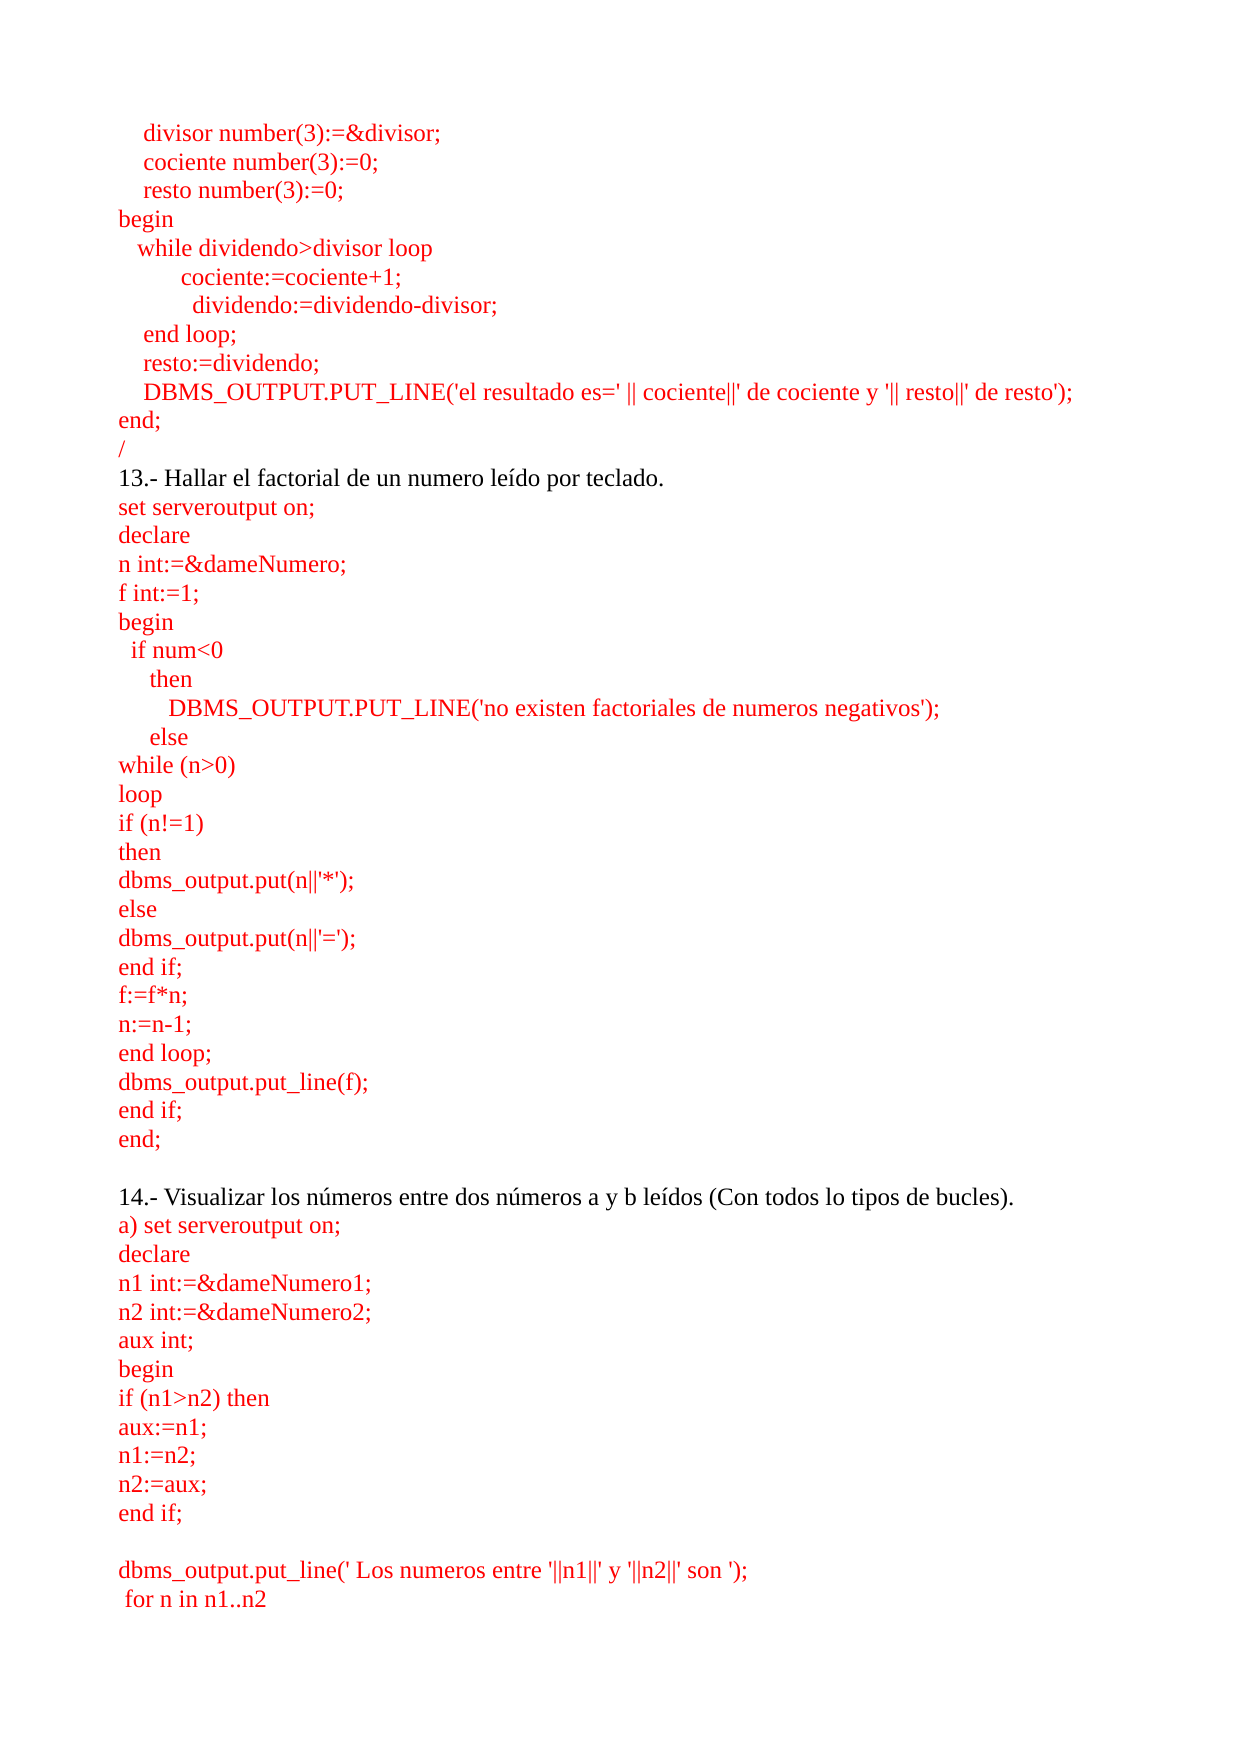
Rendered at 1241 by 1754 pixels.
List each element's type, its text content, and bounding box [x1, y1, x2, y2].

text end loop; [118, 1038, 1122, 1067]
text for n in n1..n2 [118, 1584, 1122, 1613]
text else [118, 722, 1122, 751]
text end if; [118, 952, 1122, 981]
text while dividendo>divisor loop [118, 233, 1122, 262]
text 13.- Hallar el factorial de un numero leído por teclado. [118, 463, 1122, 492]
text / [118, 434, 1122, 463]
text resto number(3):=0; [118, 176, 1122, 204]
text while (n>0) [118, 751, 1122, 779]
text begin [118, 204, 1122, 233]
text dbms_output.put(n||'*'); [118, 866, 1122, 894]
text dividendo:=dividendo-divisor; [118, 291, 1122, 319]
text 14.- Visualizar los números entre dos números a y b leídos (Con todos lo tipos de bucles). [118, 1182, 1122, 1211]
text declare [118, 1239, 1122, 1268]
text end loop; [118, 319, 1122, 348]
text cociente number(3):=0; [118, 147, 1122, 176]
text end if; [118, 1498, 1122, 1527]
text end if; [118, 1096, 1122, 1124]
text DBMS_OUTPUT.PUT_LINE('el resultado es=' || cociente||' de cociente y '|| resto||' de resto'); [118, 377, 1122, 406]
text divisor number(3):=&divisor; [118, 118, 1122, 147]
text DBMS_OUTPUT.PUT_LINE('no existen factoriales de numeros negativos'); [118, 693, 1122, 722]
text f:=f*n; [118, 981, 1122, 1009]
text begin [118, 1354, 1122, 1383]
text dbms_output.put(n||'='); [118, 923, 1122, 952]
text if (n1>n2) then [118, 1383, 1122, 1412]
text set serveroutput on; [118, 492, 1122, 521]
text n1:=n2; [118, 1441, 1122, 1469]
text declare [118, 521, 1122, 549]
text cociente:=cociente+1; [118, 262, 1122, 291]
text n2:=aux; [118, 1469, 1122, 1498]
text loop [118, 779, 1122, 808]
text a) set serveroutput on; [118, 1211, 1122, 1239]
text resto:=dividendo; [118, 348, 1122, 377]
text then [118, 664, 1122, 693]
text end; [118, 406, 1122, 434]
text f int:=1; [118, 578, 1122, 607]
text if num<0 [118, 636, 1122, 664]
text end; [118, 1124, 1122, 1153]
text then [118, 837, 1122, 866]
text else [118, 894, 1122, 923]
text dbms_output.put_line(f); [118, 1067, 1122, 1096]
text dbms_output.put_line(' Los numeros entre '||n1||' y '||n2||' son '); [118, 1556, 1122, 1584]
text if (n!=1) [118, 808, 1122, 837]
text n2 int:=&dameNumero2; [118, 1297, 1122, 1326]
text n int:=&dameNumero; [118, 549, 1122, 578]
text n:=n-1; [118, 1009, 1122, 1038]
text aux:=n1; [118, 1412, 1122, 1441]
text begin [118, 607, 1122, 636]
text n1 int:=&dameNumero1; [118, 1268, 1122, 1297]
text aux int; [118, 1326, 1122, 1354]
